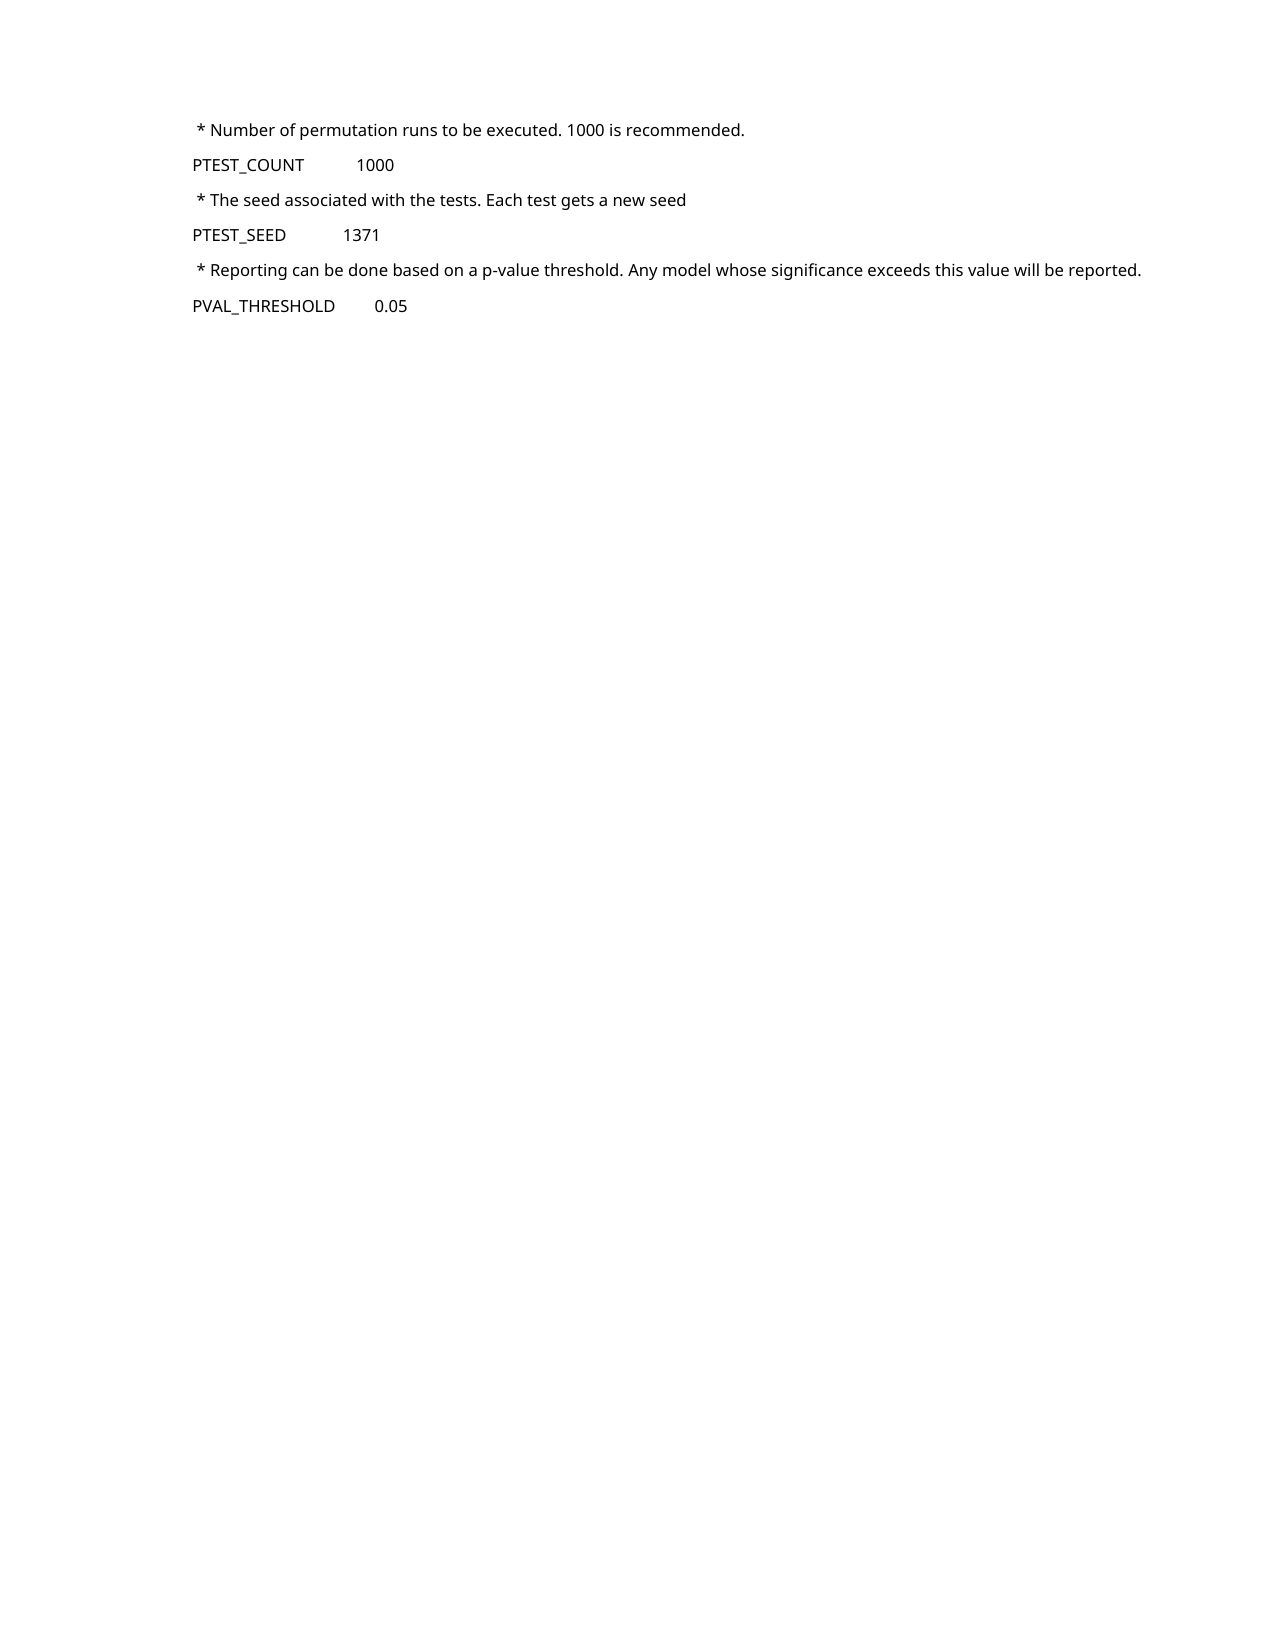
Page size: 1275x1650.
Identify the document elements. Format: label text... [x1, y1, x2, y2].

text PVAL_THRESHOLD 0.05 [192, 294, 1157, 317]
text * Number of permutation runs to be executed. 1000 is recommended. [192, 118, 1157, 141]
text PTEST_COUNT 1000 [192, 153, 1157, 176]
text PTEST_SEED 1371 [192, 224, 1157, 246]
text * The seed associated with the tests. Each test gets a new seed [192, 188, 1157, 211]
text * Reporting can be done based on a p-value threshold. Any model whose significance exceeds this value will be reported. [192, 259, 1157, 282]
